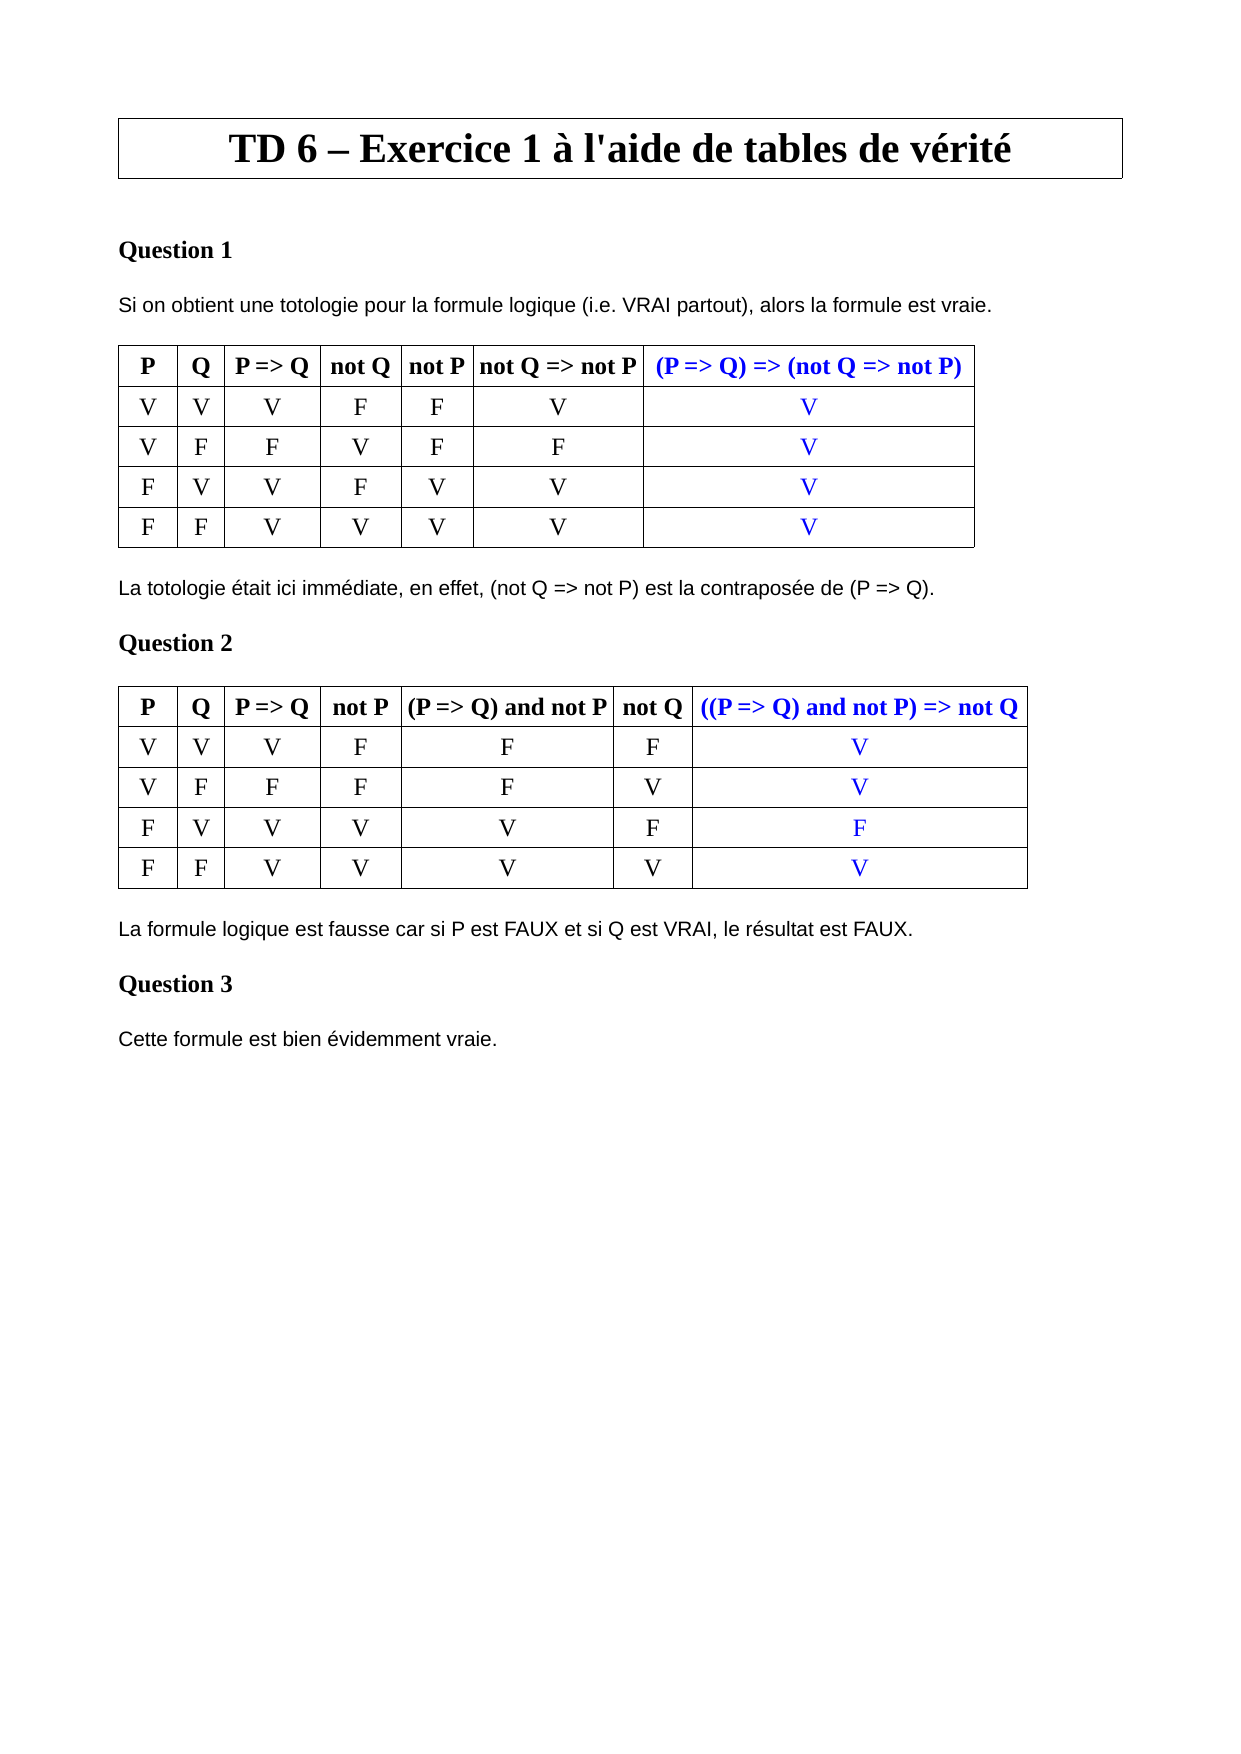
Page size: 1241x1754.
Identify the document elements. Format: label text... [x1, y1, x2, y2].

table_cell V [178, 727, 224, 767]
table_cell F [474, 427, 643, 466]
table_header not Q => not P [474, 346, 643, 386]
table_header P => Q [225, 687, 320, 726]
table_header not Q [614, 687, 692, 726]
table_cell V [402, 467, 473, 507]
table_cell F [225, 427, 320, 466]
table_cell F [402, 768, 613, 807]
table_cell F [402, 387, 473, 426]
text Si on obtient une totologie pour la formule logique (i.e. VRAI partout), alors la formule est vraie. [118, 293, 1122, 317]
table_cell V [614, 768, 692, 807]
table_cell F [119, 508, 177, 547]
table_cell V [225, 387, 320, 426]
table_cell V [474, 467, 643, 507]
table_cell V [119, 727, 177, 767]
table_cell V [225, 467, 320, 507]
table_cell F [614, 808, 692, 847]
table_cell F [693, 808, 1027, 847]
table_cell V [644, 508, 974, 547]
table_cell V [321, 848, 401, 888]
table_cell V [693, 848, 1027, 888]
table_cell F [321, 467, 401, 507]
table_cell F [614, 727, 692, 767]
table_cell V [225, 727, 320, 767]
table_cell V [614, 848, 692, 888]
text Cette formule est bien évidemment vraie. [118, 1027, 1122, 1051]
table_cell F [178, 427, 224, 466]
table_cell F [402, 427, 473, 466]
table_header Q [178, 346, 224, 386]
table_cell V [474, 508, 643, 547]
table_cell V [119, 768, 177, 807]
table_header Q [178, 687, 224, 726]
table_header TD 6 – Exercice 1 à l'aide de tables de vérité [119, 119, 1122, 178]
table_cell V [178, 387, 224, 426]
table_cell F [321, 727, 401, 767]
table_cell V [225, 848, 320, 888]
table_cell V [178, 808, 224, 847]
table_cell V [225, 808, 320, 847]
table_cell V [644, 467, 974, 507]
table_cell F [321, 387, 401, 426]
table_cell V [321, 808, 401, 847]
table_header not P [402, 346, 473, 386]
table_cell F [178, 768, 224, 807]
table_cell F [225, 768, 320, 807]
table_cell V [321, 427, 401, 466]
table_cell V [225, 508, 320, 547]
table_cell V [644, 387, 974, 426]
table_cell F [119, 808, 177, 847]
table_cell F [402, 727, 613, 767]
table_header P [119, 687, 177, 726]
table_cell V [402, 808, 613, 847]
text Question 1 [118, 235, 1122, 264]
table_header ((P => Q) and not P) => not Q [693, 687, 1027, 726]
table_header (P => Q) => (not Q => not P) [644, 346, 974, 386]
table_cell V [119, 387, 177, 426]
table_header P [119, 346, 177, 386]
table_cell V [644, 427, 974, 466]
text Question 2 [118, 628, 1122, 657]
table_cell V [321, 508, 401, 547]
table_header not Q [321, 346, 401, 386]
table_cell F [178, 508, 224, 547]
table_header not P [321, 687, 401, 726]
table_cell V [119, 427, 177, 466]
table_cell V [693, 768, 1027, 807]
table_cell F [178, 848, 224, 888]
table_cell F [321, 768, 401, 807]
table_cell V [178, 467, 224, 507]
table_cell F [119, 467, 177, 507]
table_header P => Q [225, 346, 320, 386]
table_header (P => Q) and not P [402, 687, 613, 726]
table_cell V [474, 387, 643, 426]
table_cell V [402, 848, 613, 888]
table_cell F [119, 848, 177, 888]
table_cell V [693, 727, 1027, 767]
table_cell V [402, 508, 473, 547]
text La totologie était ici immédiate, en effet, (not Q => not P) est la contraposée de (P => Q). [118, 576, 1122, 600]
text Question 3 [118, 969, 1122, 998]
text La formule logique est fausse car si P est FAUX et si Q est VRAI, le résultat est FAUX. [118, 916, 1122, 940]
